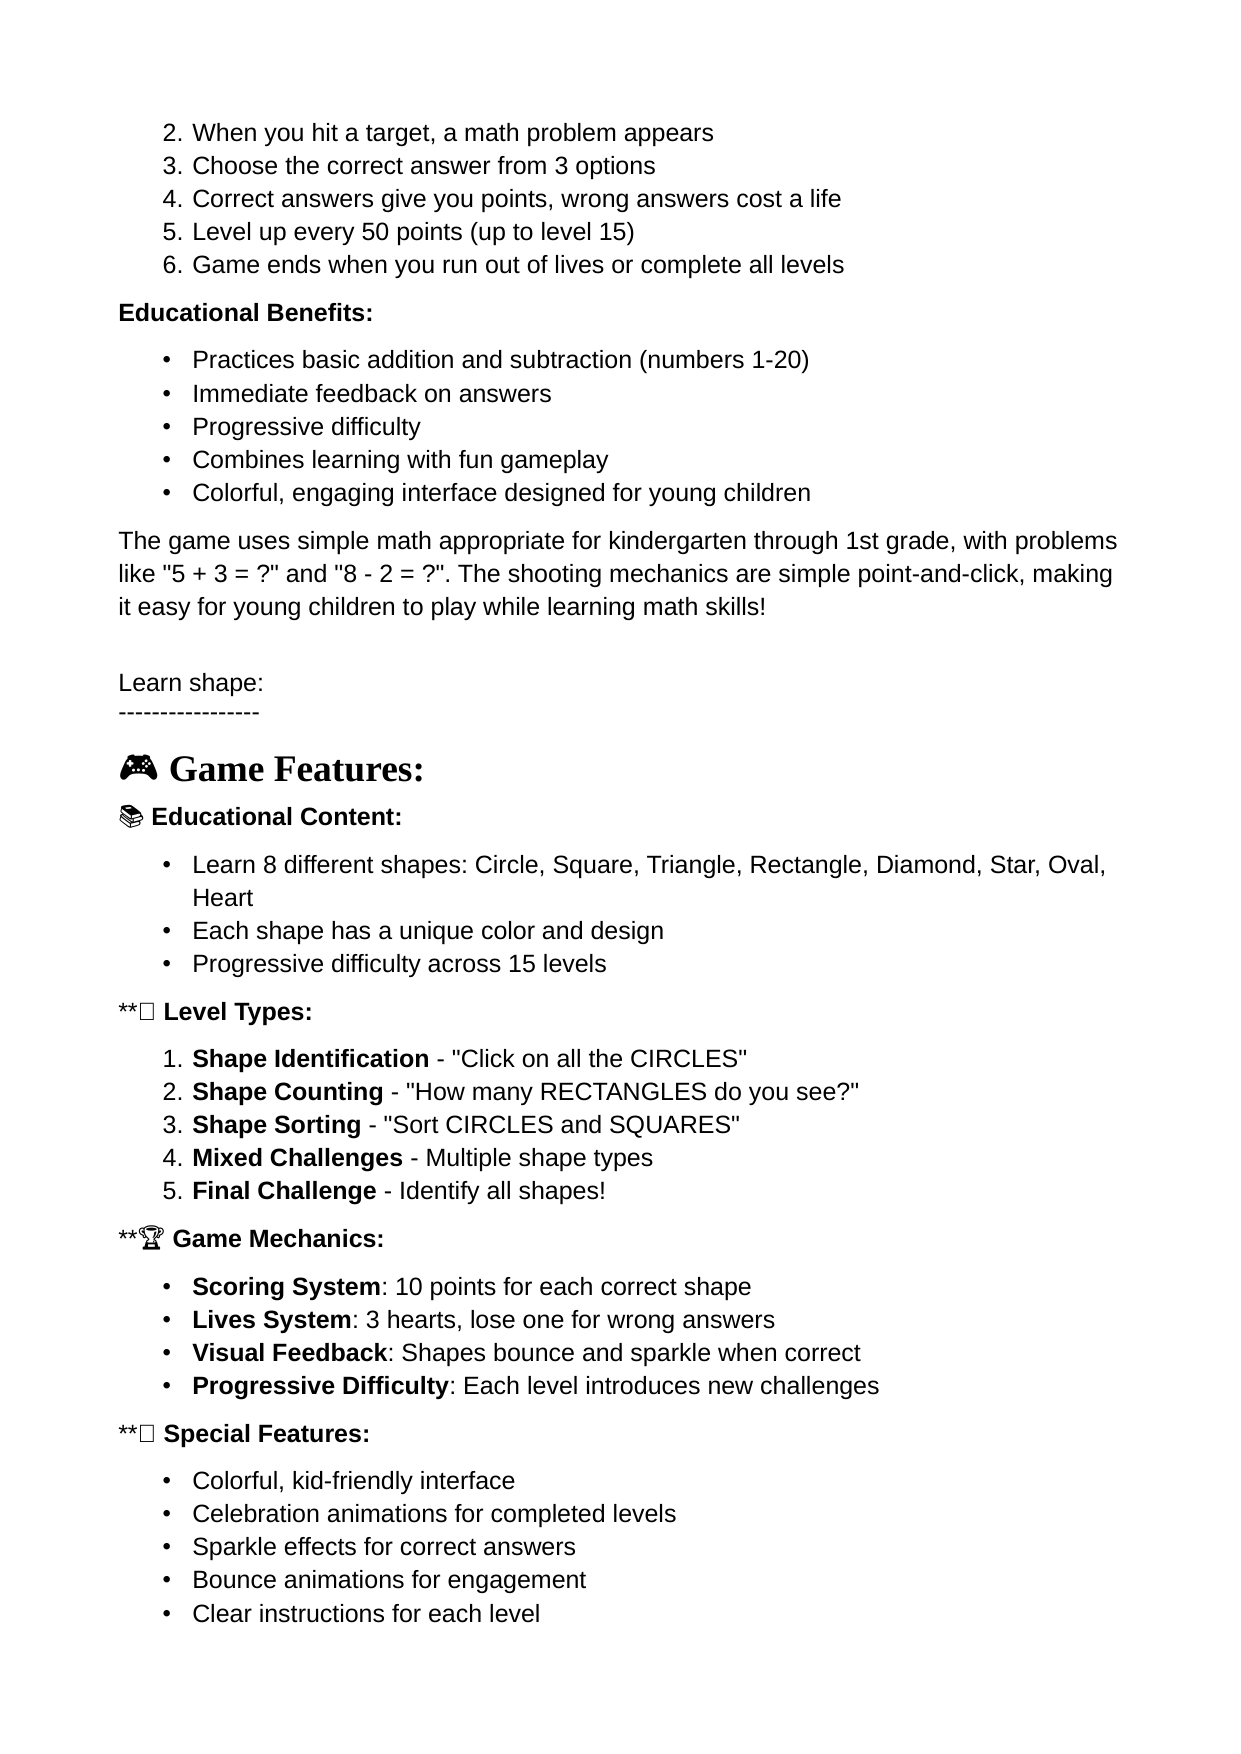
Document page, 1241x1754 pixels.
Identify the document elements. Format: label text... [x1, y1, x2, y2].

list Correct answers give you points, wrong answers cost a life [162, 184, 1122, 213]
list Celebration animations for completed levels [162, 1499, 1122, 1528]
list Learn 8 different shapes: Circle, Square, Triangle, Rectangle, Diamond, Star, Oval, Heart [162, 849, 1122, 911]
text Educational Benefits: [118, 298, 1122, 327]
list Bounce animations for engagement [162, 1566, 1122, 1594]
text Learn shape: [118, 668, 1122, 697]
text The game uses simple math appropriate for kindergarten through 1st grade, with problems like "5 + 3 = ?" and "8 - 2 = ?". The shooting mechanics are simple point-and-click, making it easy for young children to play while learning math skills! [118, 526, 1122, 620]
text **🎯 Level Types: [118, 997, 1122, 1025]
list Level up every 50 points (up to level 15) [162, 217, 1122, 246]
list Game ends when you run out of lives or complete all levels [162, 250, 1122, 279]
list Colorful, kid-friendly interface [162, 1466, 1122, 1495]
list Practices basic addition and subtraction (numbers 1-20) [162, 345, 1122, 374]
subtitle 🎮 Game Features: [118, 746, 1122, 789]
list Shape Identification - "Click on all the CIRCLES" [162, 1044, 1122, 1073]
text **🏆 Game Mechanics: [118, 1224, 1122, 1253]
text **🌟 Special Features: [118, 1418, 1122, 1447]
list Final Challenge - Identify all shapes! [162, 1176, 1122, 1205]
list When you hit a target, a math problem appears [162, 118, 1122, 147]
text ----------------- [118, 697, 1122, 726]
list Combines learning with fun gameplay [162, 445, 1122, 474]
list Lives System: 3 hearts, lose one for wrong answers [162, 1304, 1122, 1333]
list Colorful, engaging interface designed for young children [162, 478, 1122, 507]
text 📚 Educational Content: [118, 802, 1122, 831]
list Each shape has a unique color and design [162, 916, 1122, 944]
list Immediate feedback on answers [162, 378, 1122, 407]
list Visual Feedback: Shapes bounce and sparkle when correct [162, 1338, 1122, 1367]
list Choose the correct answer from 3 options [162, 151, 1122, 180]
list Shape Counting - "How many RECTANGLES do you see?" [162, 1077, 1122, 1106]
list Clear instructions for each level [162, 1599, 1122, 1627]
list Scoring System: 10 points for each correct shape [162, 1271, 1122, 1300]
list Progressive difficulty [162, 412, 1122, 441]
list Sparkle effects for correct answers [162, 1532, 1122, 1561]
list Progressive difficulty across 15 levels [162, 949, 1122, 978]
list Shape Sorting - "Sort CIRCLES and SQUARES" [162, 1110, 1122, 1139]
list Mixed Challenges - Multiple shape types [162, 1143, 1122, 1172]
list Progressive Difficulty: Each level introduces new challenges [162, 1371, 1122, 1400]
